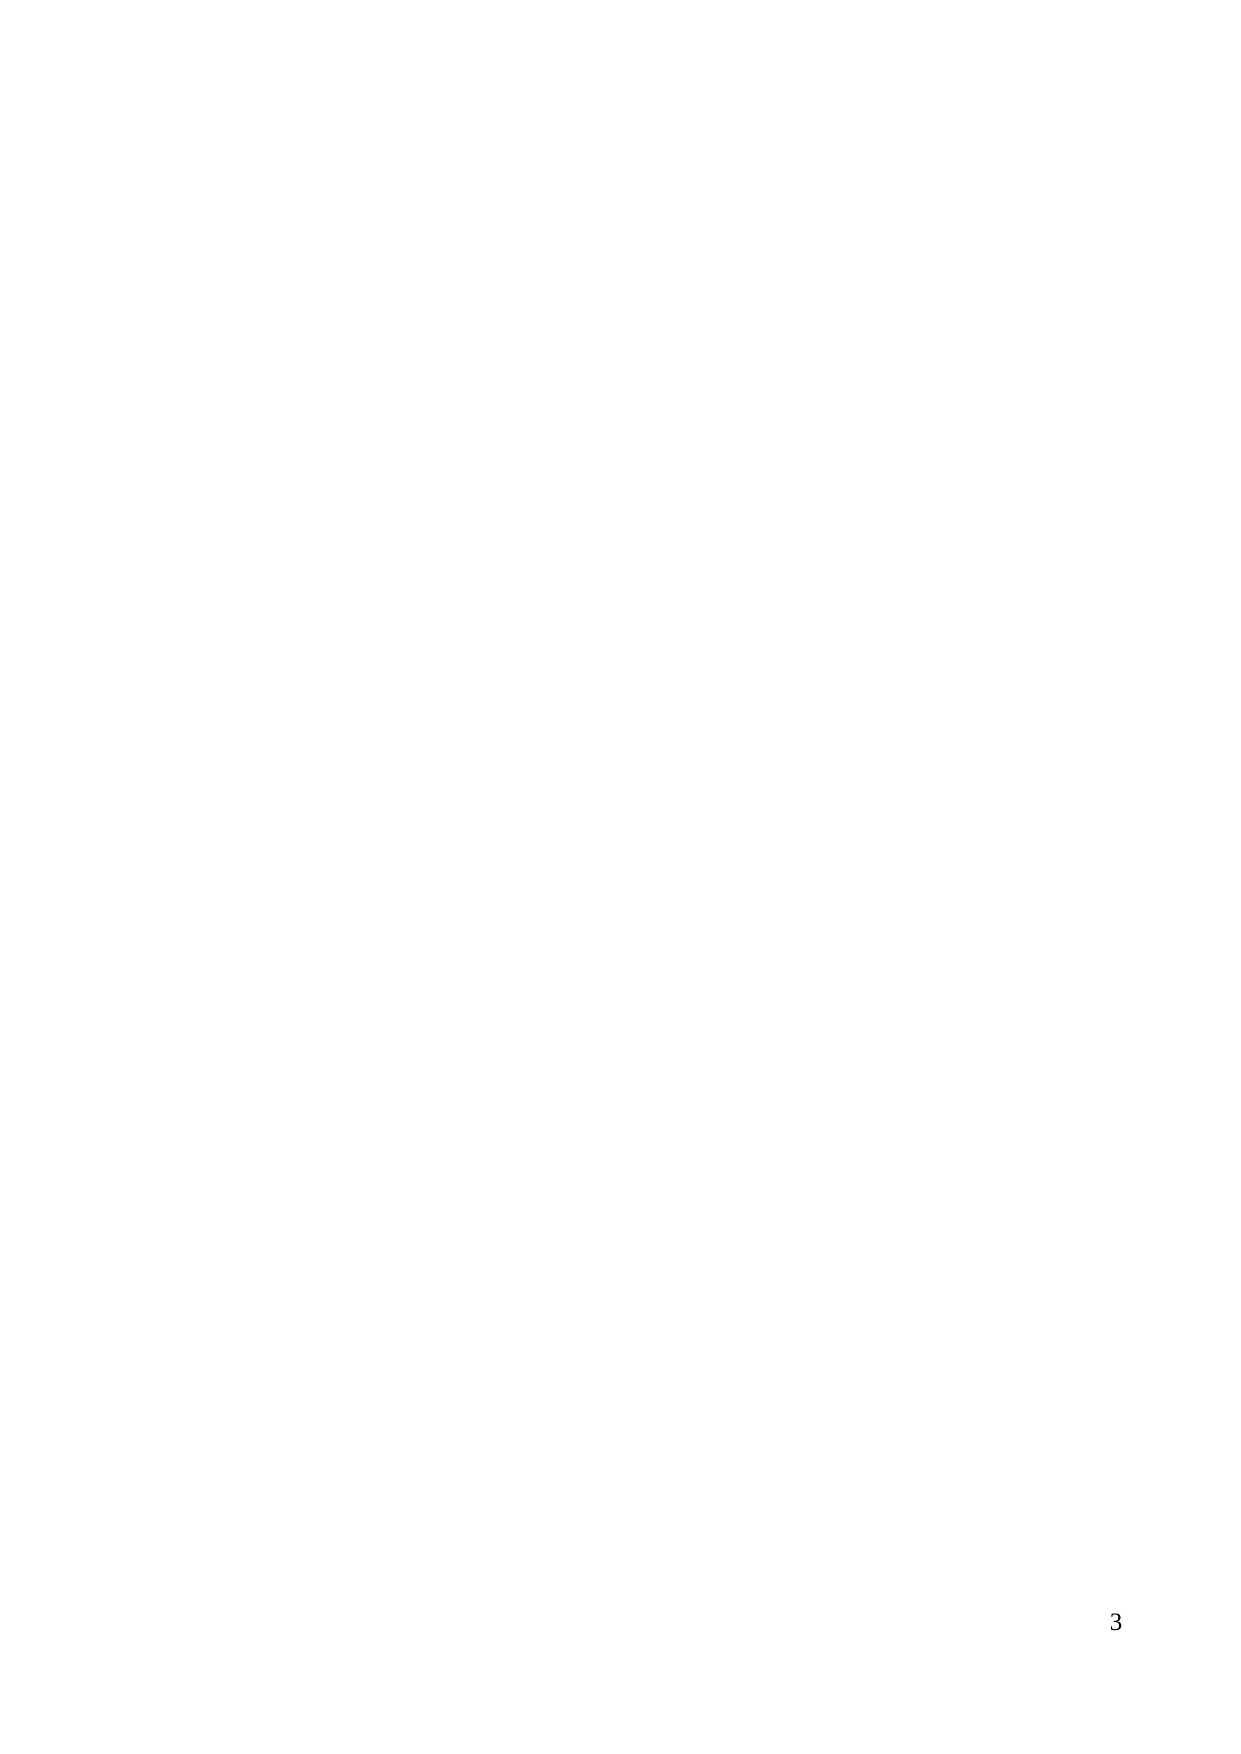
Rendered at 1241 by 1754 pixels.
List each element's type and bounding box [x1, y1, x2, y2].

table_header [118, 118, 1122, 157]
